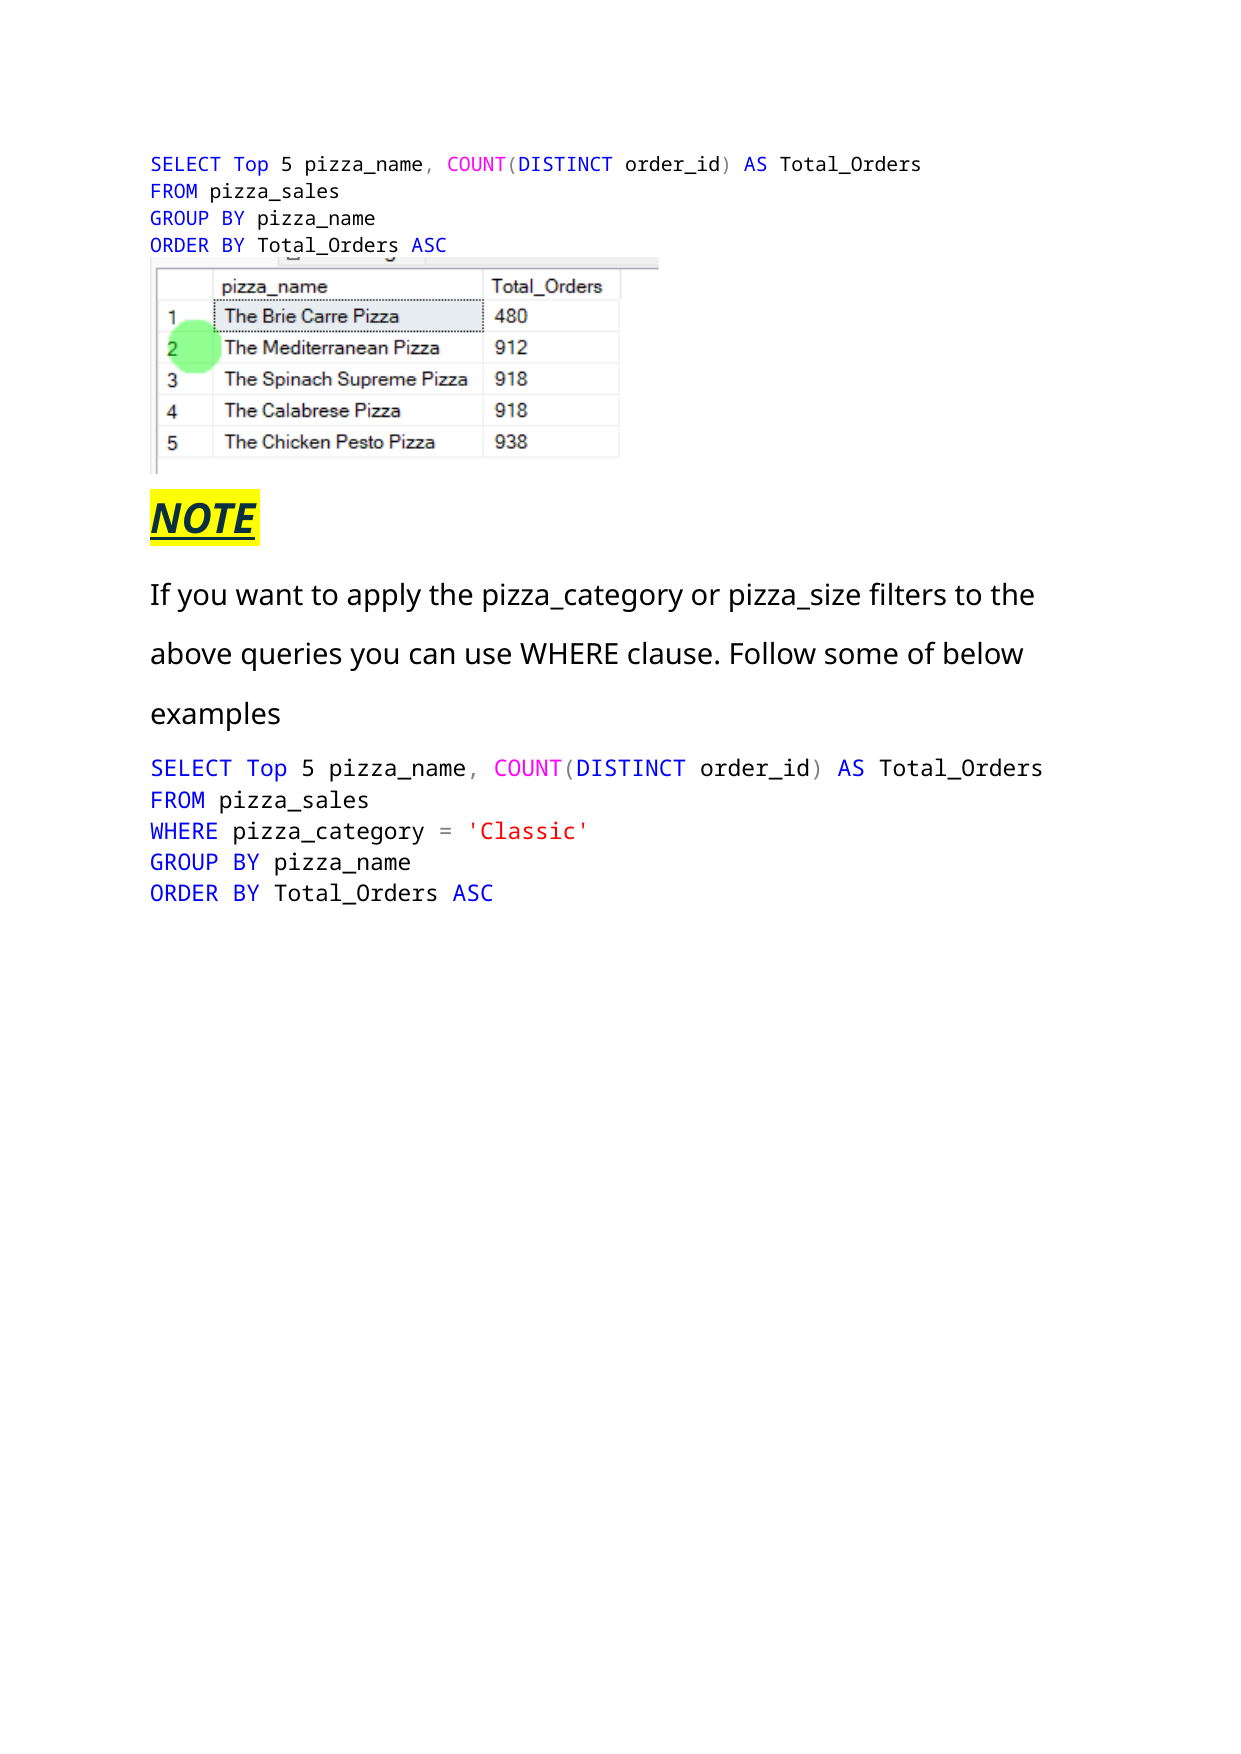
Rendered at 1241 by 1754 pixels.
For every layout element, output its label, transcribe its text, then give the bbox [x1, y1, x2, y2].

text GROUP BY pizza_name [150, 204, 1090, 231]
text ORDER BY Total_Orders ASC [150, 877, 1090, 909]
text If you want to apply the pizza_category or pizza_size filters to the above queries you can use WHERE clause. Follow some of below examples [150, 574, 1090, 733]
text FROM pizza_sales [150, 177, 1090, 204]
text ORDER BY Total_Orders ASC [150, 231, 1090, 258]
text NOTE [150, 489, 1090, 546]
text GROUP BY pizza_name [150, 846, 1090, 877]
text SELECT Top 5 pizza_name, COUNT(DISTINCT order_id) AS Total_Orders [150, 150, 1090, 177]
text WHERE pizza_category = 'Classic' [150, 815, 1090, 846]
text FROM pizza_sales [150, 784, 1090, 815]
text SELECT Top 5 pizza_name, COUNT(DISTINCT order_id) AS Total_Orders [150, 752, 1090, 784]
